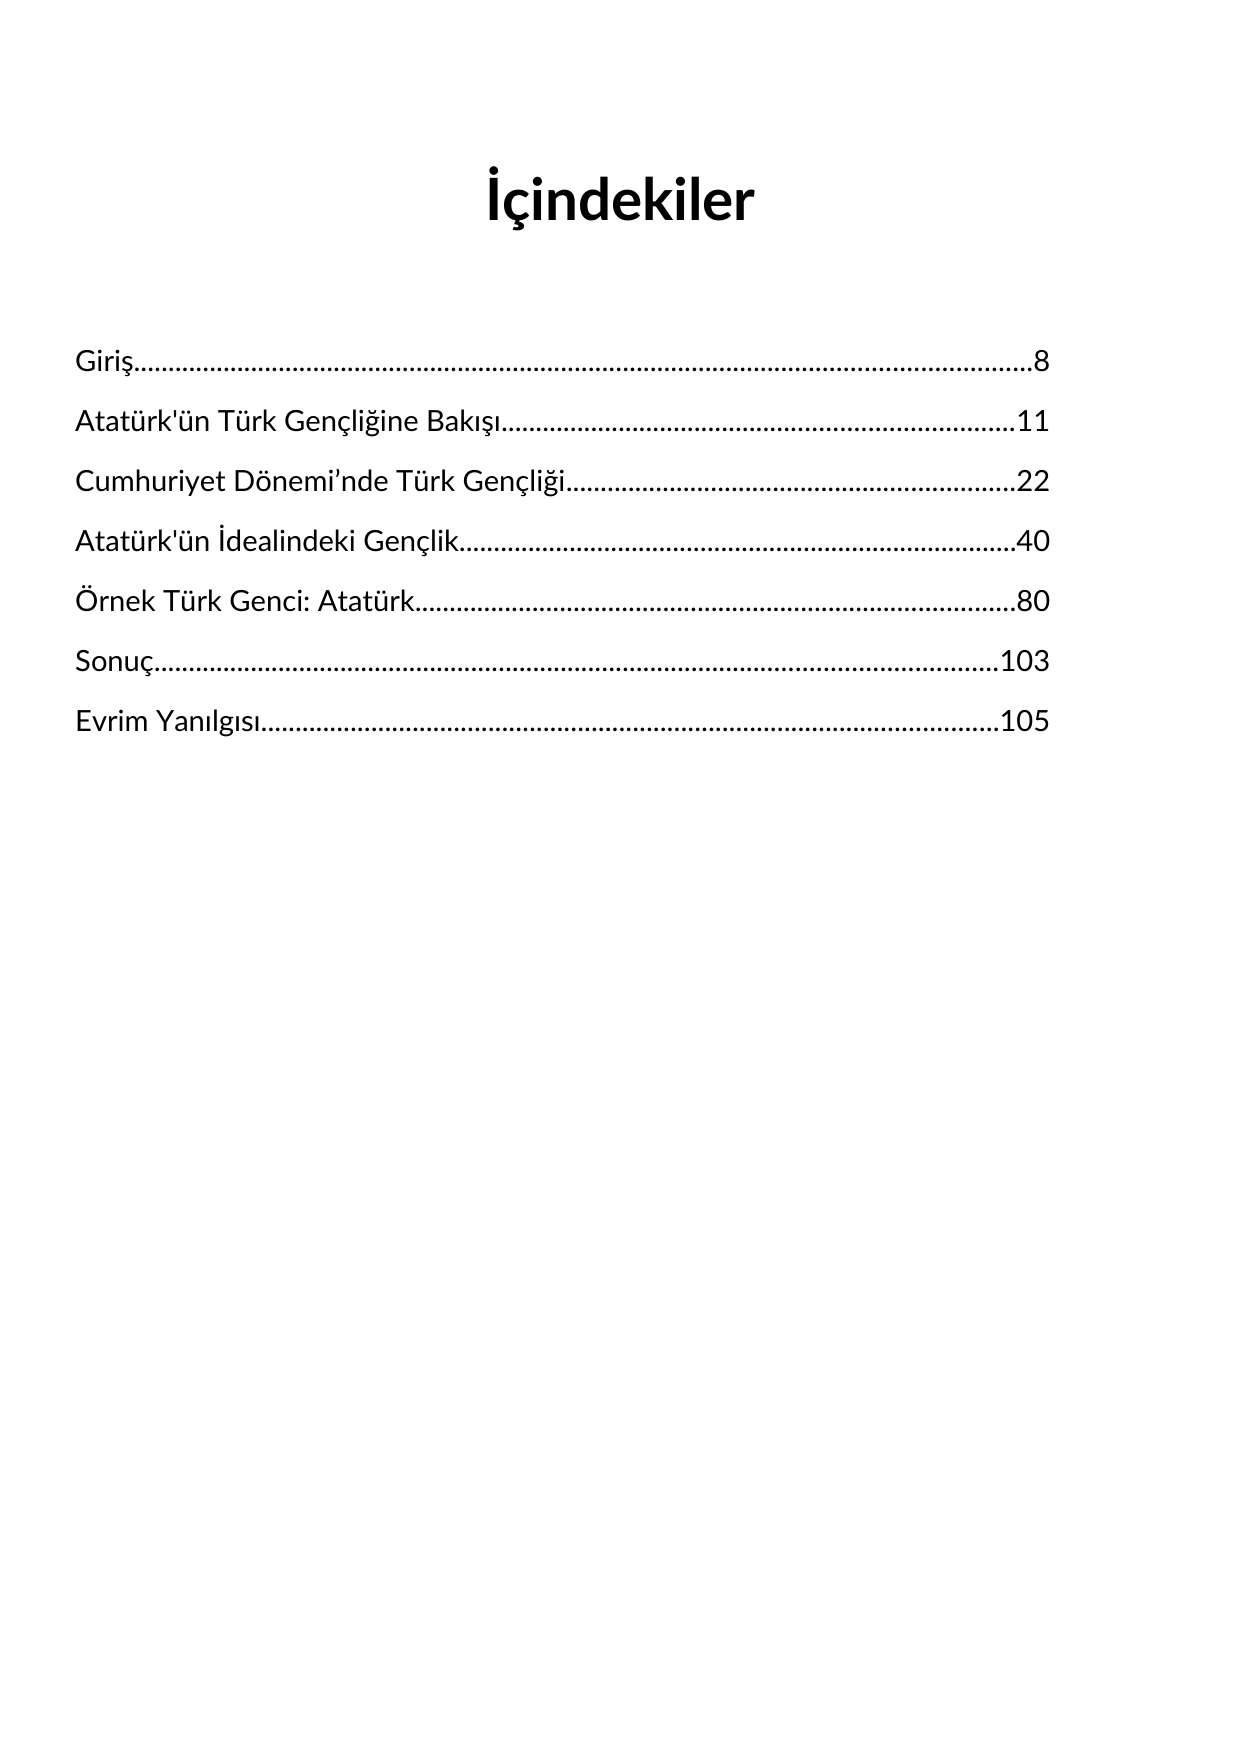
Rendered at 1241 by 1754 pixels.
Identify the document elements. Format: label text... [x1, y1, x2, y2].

subtitle Evrim Yanılgısı 105 [75, 703, 1165, 738]
subtitle Atatürk'ün Türk Gençliğine Bakışı 11 [75, 403, 1165, 438]
subtitle Cumhuriyet Dönemi’nde Türk Gençliği 22 [75, 463, 1165, 498]
subtitle Sonuç 103 [75, 643, 1165, 678]
subtitle Atatürk'ün İdealindeki Gençlik 40 [75, 523, 1165, 558]
subtitle Örnek Türk Genci: Atatürk 80 [75, 583, 1165, 618]
subtitle Giriş 8 [75, 343, 1165, 378]
subtitle İçindekiler [75, 162, 1165, 232]
